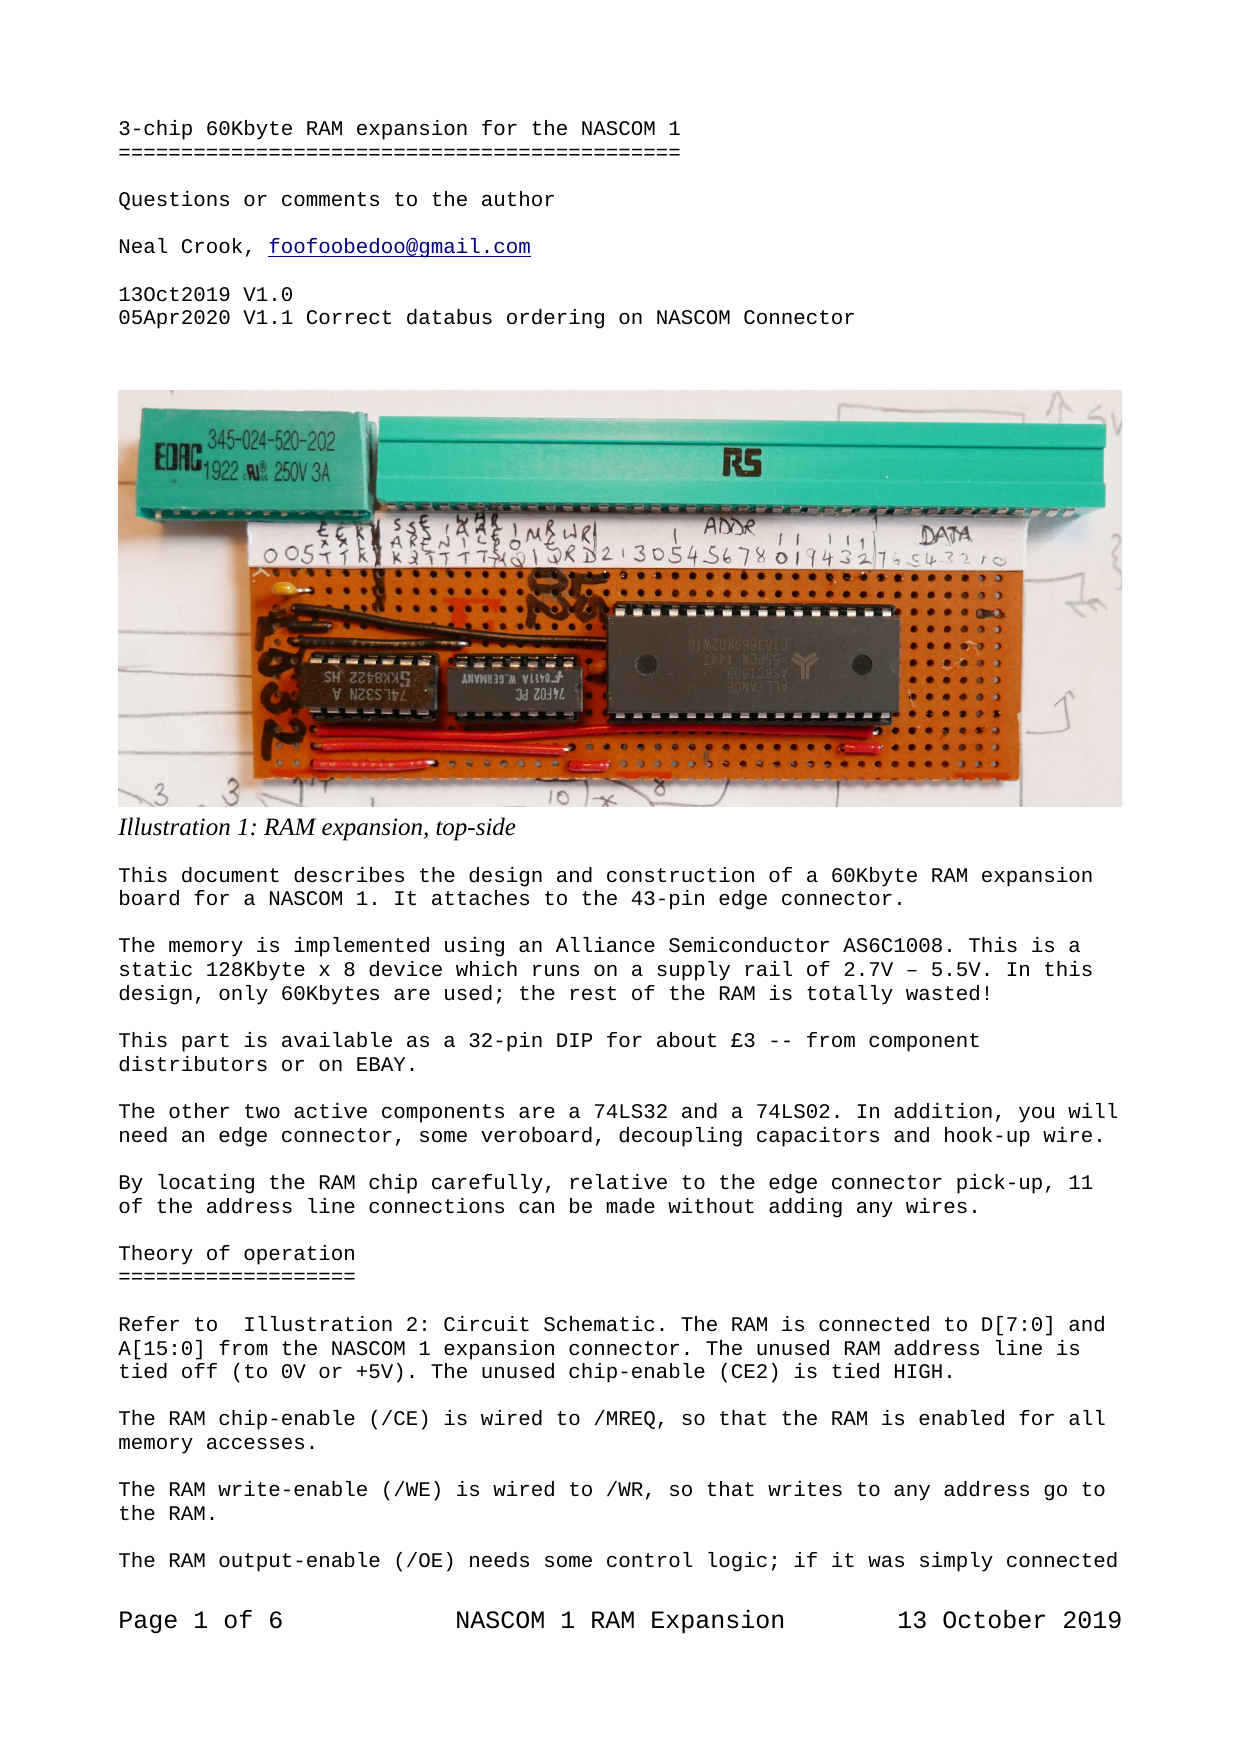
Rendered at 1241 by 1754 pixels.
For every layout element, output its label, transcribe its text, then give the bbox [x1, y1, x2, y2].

text =================== [118, 1267, 1122, 1290]
text The memory is implemented using an Alliance Semiconductor AS6C1008. This is a static 128Kbyte x 8 device which runs on a supply rail of 2.7V – 5.5V. In this design, only 60Kbytes are used; the rest of the RAM is totally wasted! [118, 936, 1122, 1006]
text 05Apr2020 V1.1 Correct databus ordering on NASCOM Connector [118, 307, 1122, 331]
text Illustration 1: RAM expansion, top-side [118, 807, 1122, 841]
text The other two active components are a 74LS32 and a 74LS02. In addition, you will need an edge connector, some veroboard, decoupling capacitors and hook-up wire. [118, 1101, 1122, 1148]
text The RAM output-enable (/OE) needs some control logic; if it was simply connected [118, 1550, 1122, 1574]
text Questions or comments to the author [118, 189, 1122, 213]
text Refer to Illustration 2: Circuit Schematic. The RAM is connected to D[7:0] and A[15:0] from the NASCOM 1 expansion connector. The unused RAM address line is tied off (to 0V or +5V). The unused chip-enable (CE2) is tied HIGH. [118, 1314, 1122, 1385]
text This part is available as a 32-pin DIP for about £3 -- from component [118, 1030, 1122, 1054]
text 13Oct2019 V1.0 [118, 284, 1122, 307]
text ============================================= [118, 142, 1122, 165]
picture [118, 390, 1123, 807]
text Theory of operation [118, 1243, 1122, 1267]
text Neal Crook, foofoobedoo@gmail.com [118, 236, 1122, 260]
text distributors or on EBAY. [118, 1054, 1122, 1077]
text This document describes the design and construction of a 60Kbyte RAM expansion board for a NASCOM 1. It attaches to the 43-pin edge connector. [118, 864, 1122, 912]
text 3-chip 60Kbyte RAM expansion for the NASCOM 1 [118, 118, 1122, 142]
text The RAM chip-enable (/CE) is wired to /MREQ, so that the RAM is enabled for all memory accesses. [118, 1408, 1122, 1456]
text The RAM write-enable (/WE) is wired to /WR, so that writes to any address go to the RAM. [118, 1479, 1122, 1527]
text By locating the RAM chip carefully, relative to the edge connector pick-up, 11 of the address line connections can be made without adding any wires. [118, 1172, 1122, 1219]
